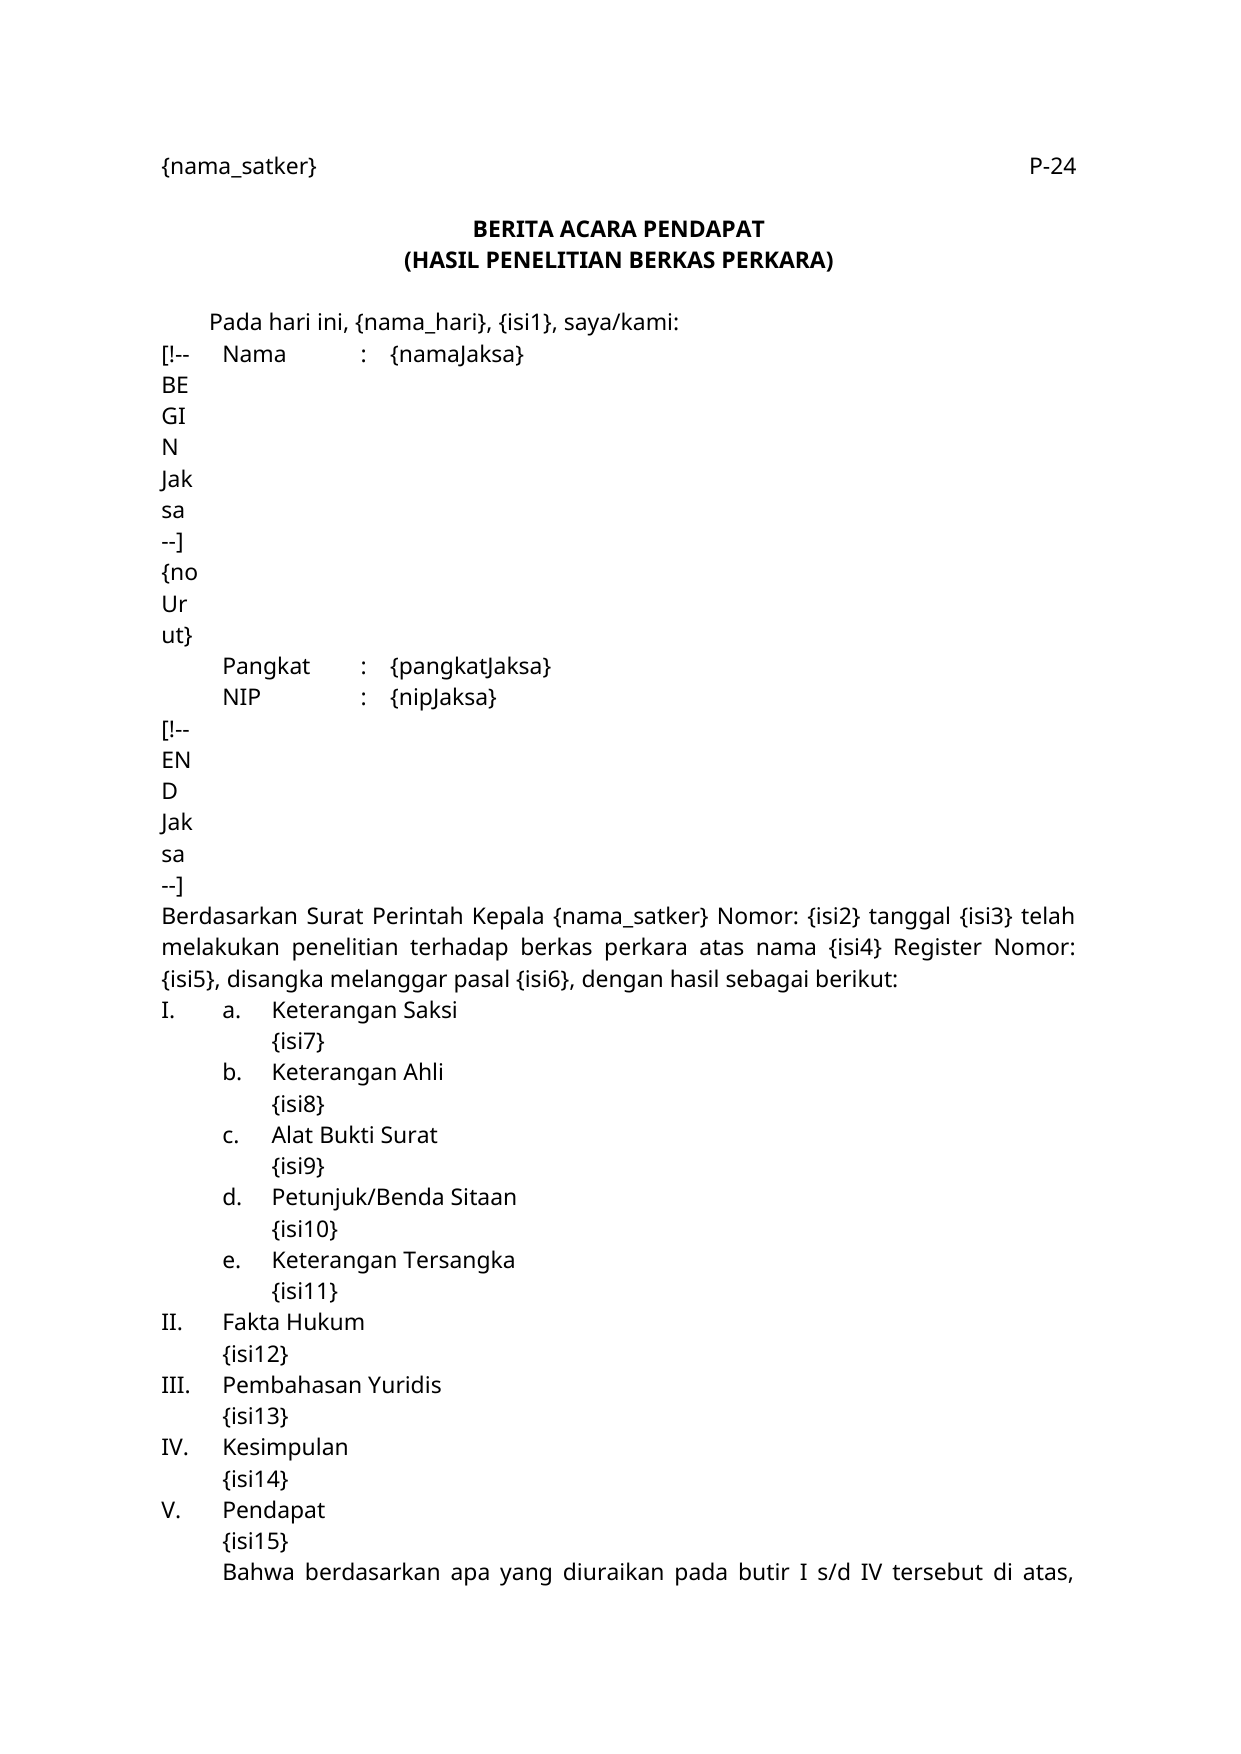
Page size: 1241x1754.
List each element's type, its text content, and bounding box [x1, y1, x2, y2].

table_cell Pangkat [211, 650, 349, 681]
table_cell [150, 1525, 211, 1556]
table_cell [211, 713, 349, 900]
table_cell [211, 1275, 260, 1306]
table_cell d. [211, 1181, 260, 1212]
table_cell : [349, 681, 379, 712]
table_cell [150, 1181, 211, 1212]
table_cell Kesimpulan [211, 1431, 1087, 1462]
table_cell NIP [211, 681, 349, 712]
table_cell {pangkatJaksa} [379, 650, 1087, 681]
table_cell Pada hari ini, {nama_hari}, {isi1}, saya/kami: [150, 306, 1087, 337]
table_cell [150, 1213, 211, 1244]
table_cell [150, 1150, 211, 1181]
table_cell {isi12} [211, 1338, 1087, 1369]
table_cell III. [150, 1369, 211, 1400]
table_cell Petunjuk/Benda Sitaan [260, 1181, 1087, 1212]
table_cell Pendapat [211, 1494, 1087, 1525]
table_cell [150, 1088, 211, 1119]
table_cell Nama [211, 338, 349, 650]
table_header {nama_satker} [150, 150, 989, 181]
table_cell [150, 1400, 211, 1431]
table_cell Bahwa berdasarkan apa yang diuraikan pada butir I s/d IV tersebut di atas, [211, 1556, 1087, 1587]
table_cell Keterangan Tersangka [260, 1244, 1087, 1275]
table_cell {namaJaksa} [379, 338, 1087, 650]
table_cell [150, 1056, 211, 1087]
table_cell [150, 1338, 211, 1369]
table_cell {isi15} [211, 1525, 1087, 1556]
table_cell {isi9} [260, 1150, 1087, 1181]
table_cell [150, 650, 211, 681]
table_cell Keterangan Ahli [260, 1056, 1087, 1087]
table_cell {isi11} [260, 1275, 1087, 1306]
table_cell {isi7} [260, 1025, 1087, 1056]
table_cell {isi10} [260, 1213, 1087, 1244]
table_cell Alat Bukti Surat [260, 1119, 1087, 1150]
table_cell a. [211, 994, 260, 1025]
table_cell [150, 681, 211, 712]
table_cell Fakta Hukum [211, 1306, 1087, 1337]
table_cell : [349, 338, 379, 650]
table_cell II. [150, 1306, 211, 1337]
table_cell [211, 1088, 260, 1119]
table_cell Berdasarkan Surat Perintah Kepala {nama_satker} Nomor: {isi2} tanggal {isi3} telah melakukan penelitian terhadap berkas perkara atas nama {isi4} Register Nomor: {isi5}, disangka melanggar pasal {isi6}, dengan hasil sebagai berikut: [150, 900, 1087, 994]
table_cell [211, 1150, 260, 1181]
table_cell Keterangan Saksi [260, 994, 1087, 1025]
table_cell b. [211, 1056, 260, 1087]
table_cell [150, 1556, 211, 1587]
table_cell [349, 713, 379, 900]
table_cell Pembahasan Yuridis [211, 1369, 1087, 1400]
table_cell BERITA ACARA PENDAPAT (HASIL PENELITIAN BERKAS PERKARA) [150, 181, 1087, 306]
table_cell IV. [150, 1431, 211, 1462]
table_cell [!-- END Jaksa --] [150, 713, 211, 900]
table_cell I. [150, 994, 211, 1025]
table_cell {isi13} [211, 1400, 1087, 1431]
table_cell c. [211, 1119, 260, 1150]
table_cell {isi14} [211, 1463, 1087, 1494]
table_cell [!-- BEGIN Jaksa --]{noUrut} [150, 338, 211, 650]
table_cell [150, 1119, 211, 1150]
table_cell [150, 1025, 211, 1056]
table_cell [211, 1213, 260, 1244]
table_cell [150, 1463, 211, 1494]
table_cell : [349, 650, 379, 681]
table_cell V. [150, 1494, 211, 1525]
table_cell {nipJaksa} [379, 681, 1087, 712]
table_cell [379, 713, 1087, 900]
table_cell [211, 1025, 260, 1056]
table_cell {isi8} [260, 1088, 1087, 1119]
table_header P-24 [989, 150, 1087, 181]
table_cell [150, 1244, 211, 1306]
table_cell e. [211, 1244, 260, 1275]
